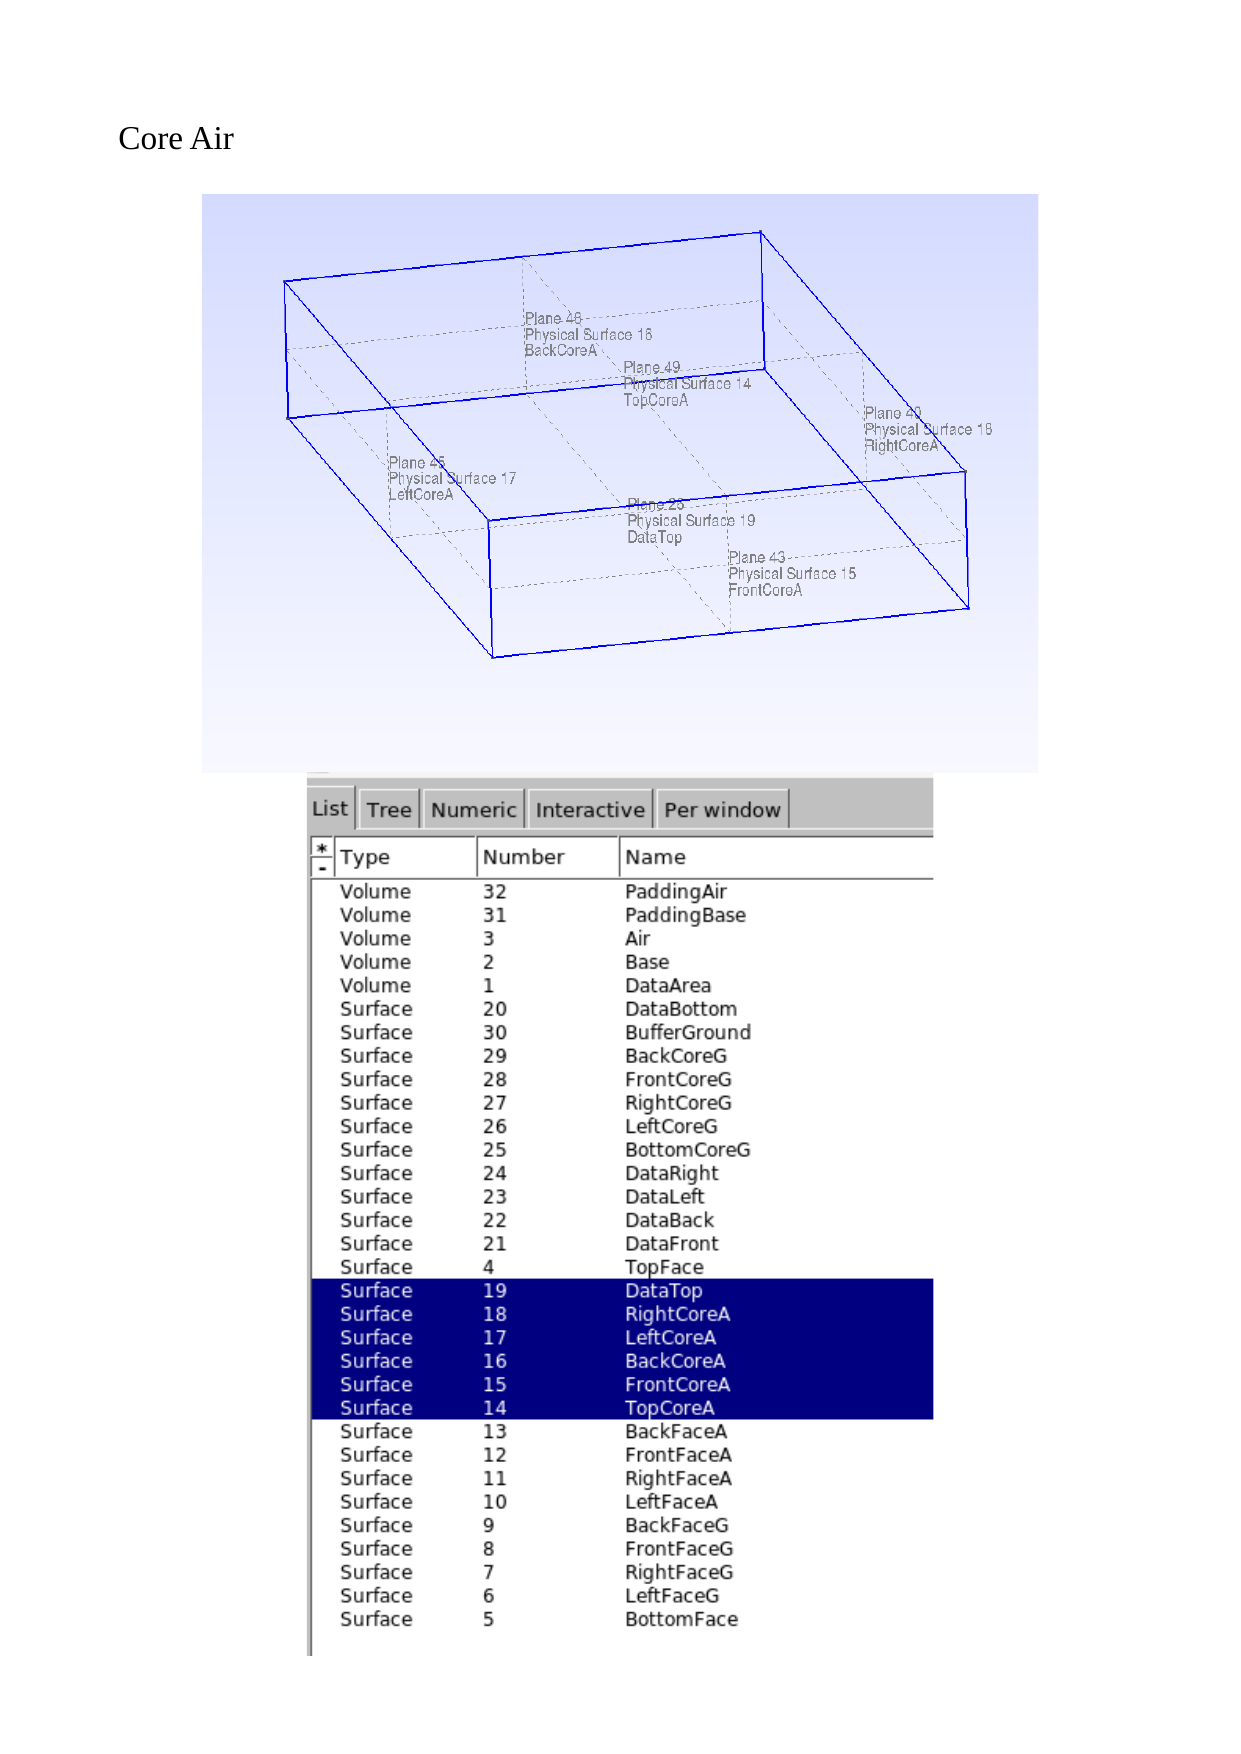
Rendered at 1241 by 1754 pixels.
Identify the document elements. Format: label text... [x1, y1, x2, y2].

picture [201, 194, 1039, 1656]
text Core Air [118, 118, 1122, 156]
